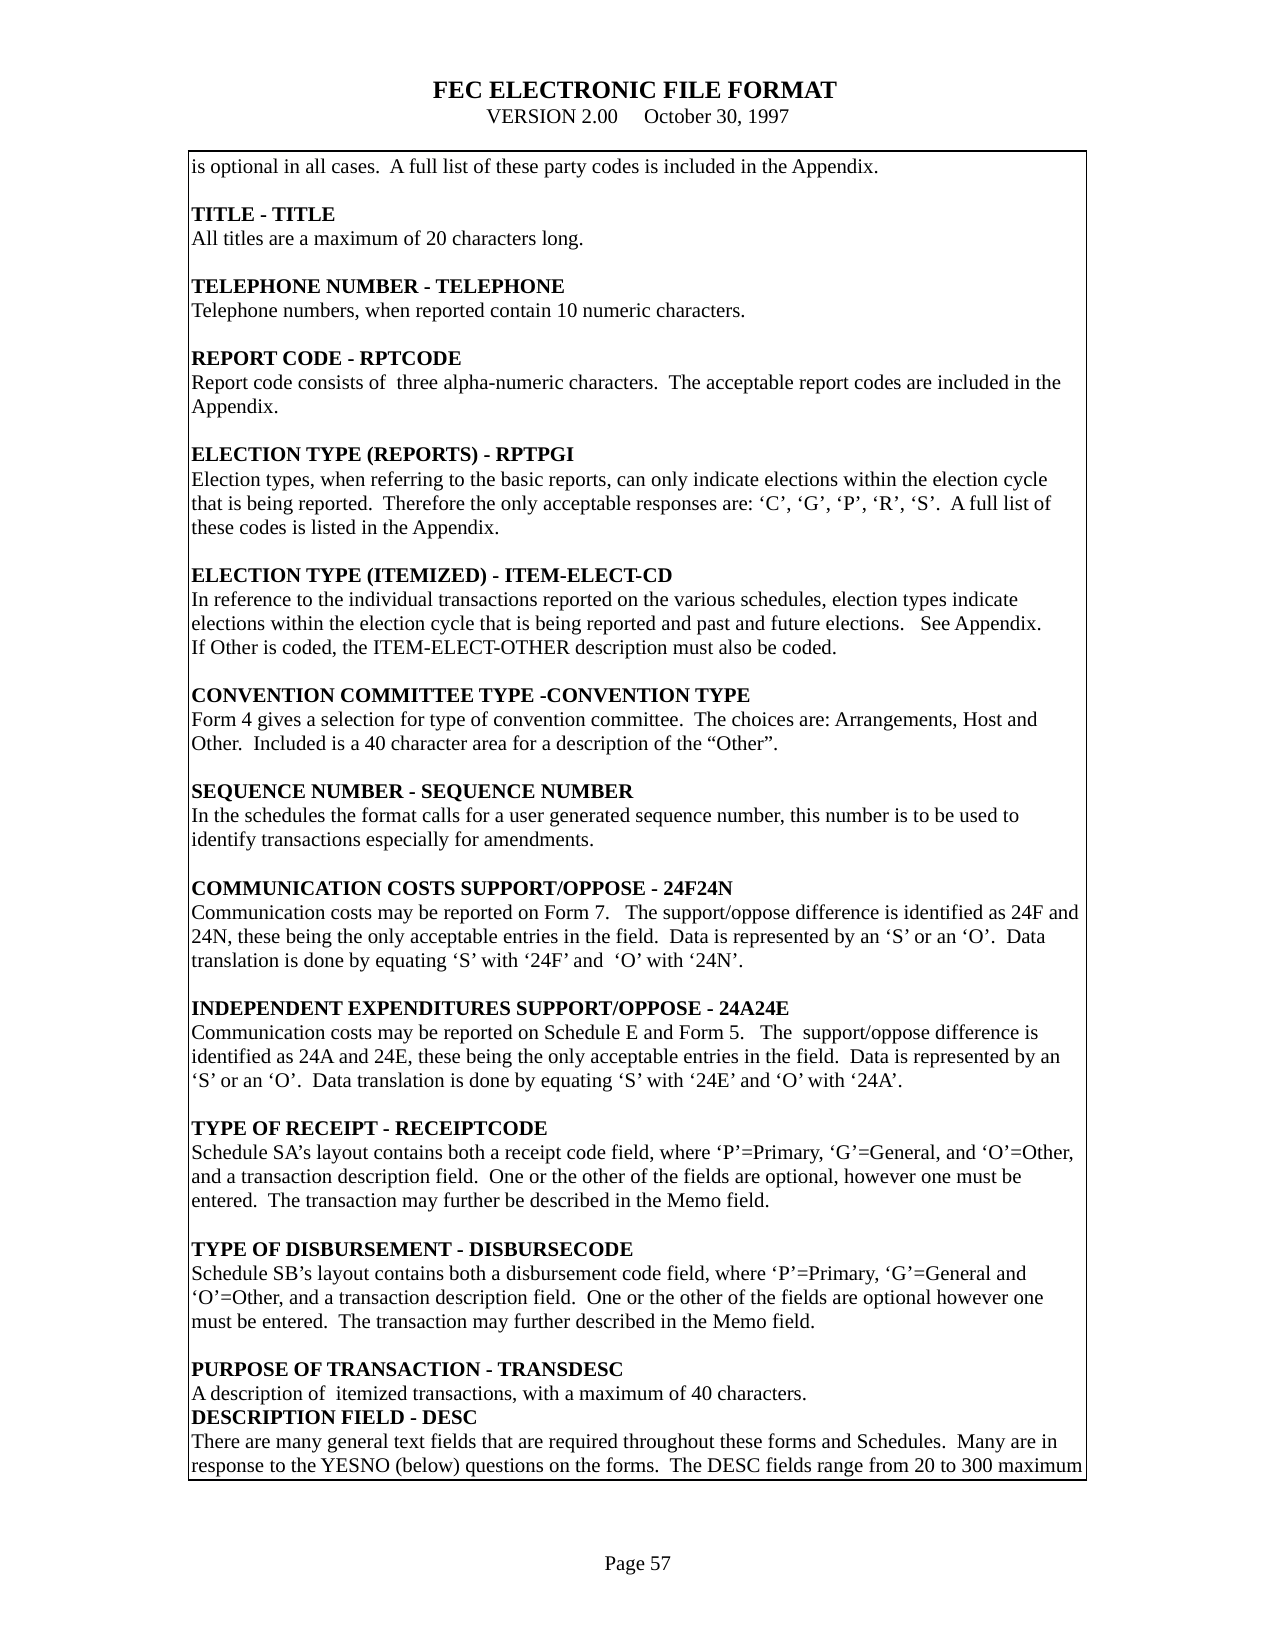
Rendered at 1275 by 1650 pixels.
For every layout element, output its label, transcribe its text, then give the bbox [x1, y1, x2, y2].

text All titles are a maximum of 20 characters long. [189, 222, 1086, 250]
text Schedule SB’s layout contains both a disbursement code field, where ‘P’=Primary, ‘G’=General and ‘O’=Other, and a transaction description field. One or the other of the fields are optional however one must be entered. The transaction may further described in the Memo field. [189, 1257, 1086, 1333]
text CONVENTION COMMITTEE TYPE -CONVENTION TYPE [189, 679, 1086, 703]
text Telephone numbers, when reported contain 10 numeric characters. [189, 294, 1086, 322]
text ELECTION TYPE (ITEMIZED) - ITEM-ELECT-CD [189, 559, 1086, 583]
text Form 4 gives a selection for type of convention committee. The choices are: Arrangements, Host and Other. Included is a 40 character area for a description of the “Other”. [189, 703, 1086, 755]
text In the schedules the format calls for a user generated sequence number, this number is to be used to identify transactions especially for amendments. [189, 800, 1086, 851]
text Election types, when referring to the basic reports, can only indicate elections within the election cycle that is being reported. Therefore the only acceptable responses are: ‘C’, ‘G’, ‘P’, ‘R’, ‘S’. A full list of these codes is listed in the Appendix. [189, 463, 1086, 539]
text Communication costs may be reported on Schedule E and Form 5. The support/oppose difference is identified as 24A and 24E, these being the only acceptable entries in the field. Data is represented by an ‘S’ or an ‘O’. Data translation is done by equating ‘S’ with ‘24E’ and ‘O’ with ‘24A’. [189, 1016, 1086, 1092]
text Communication costs may be reported on Form 7. The support/oppose difference is identified as 24F and 24N, these being the only acceptable entries in the field. Data is represented by an ‘S’ or an ‘O’. Data translation is done by equating ‘S’ with ‘24F’ and ‘O’ with ‘24N’. [189, 896, 1086, 972]
text If Other is coded, the ITEM-ELECT-OTHER description must also be coded. [189, 631, 1086, 659]
text TYPE OF RECEIPT - RECEIPTCODE [189, 1112, 1086, 1137]
text There are many general text fields that are required throughout these forms and Schedules. Many are in response to the YESNO (below) questions on the forms. The DESC fields range from 20 to 300 maximum [189, 1425, 1086, 1479]
text is optional in all cases. A full list of these party codes is included in the Appendix. [189, 152, 1086, 178]
text COMMUNICATION COSTS SUPPORT/OPPOSE - 24F24N [189, 872, 1086, 896]
text DESCRIPTION FIELD - DESC [189, 1401, 1086, 1425]
text Schedule SA’s layout contains both a receipt code field, where ‘P’=Primary, ‘G’=General, and ‘O’=Other, and a transaction description field. One or the other of the fields are optional, however one must be entered. The transaction may further be described in the Memo field. [189, 1137, 1086, 1212]
text INDEPENDENT EXPENDITURES SUPPORT/OPPOSE - 24A24E [189, 992, 1086, 1016]
text TYPE OF DISBURSEMENT - DISBURSECODE [189, 1233, 1086, 1257]
text TITLE - TITLE [189, 198, 1086, 222]
text A description of itemized transactions, with a maximum of 40 characters. [189, 1377, 1086, 1401]
text SEQUENCE NUMBER - SEQUENCE NUMBER [189, 776, 1086, 800]
text ELECTION TYPE (REPORTS) - RPTPGI [189, 439, 1086, 463]
text PURPOSE OF TRANSACTION - TRANSDESC [189, 1353, 1086, 1377]
text Report code consists of three alpha-numeric characters. The acceptable report codes are included in the Appendix. [189, 367, 1086, 418]
text REPORT CODE - RPTCODE [189, 342, 1086, 367]
text TELEPHONE NUMBER - TELEPHONE [189, 270, 1086, 294]
text In reference to the individual transactions reported on the various schedules, election types indicate elections within the election cycle that is being reported and past and future elections. See Appendix. [189, 583, 1086, 631]
